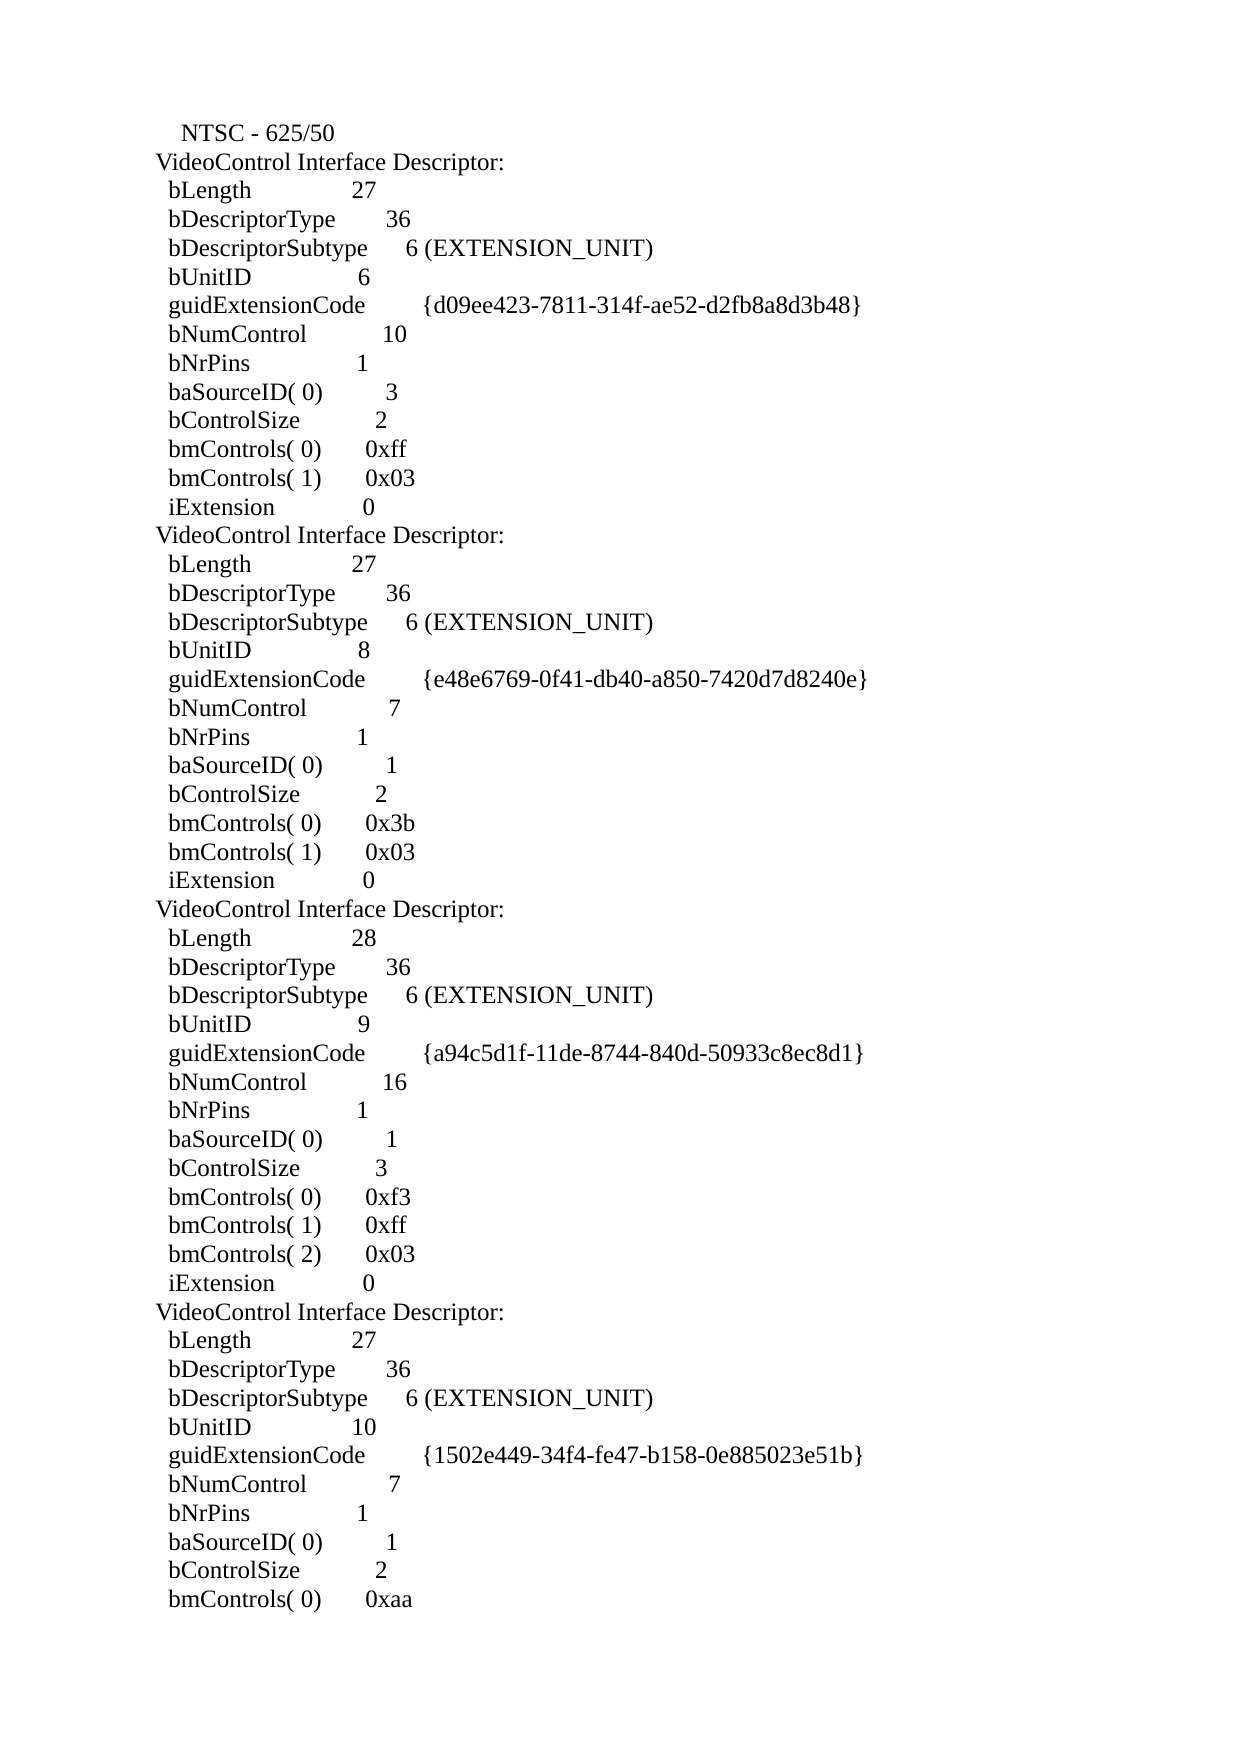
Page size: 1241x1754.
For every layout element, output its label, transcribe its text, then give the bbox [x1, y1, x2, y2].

text bUnitID 8 [118, 636, 1122, 664]
text bmControls( 1) 0x03 [118, 837, 1122, 866]
text bUnitID 10 [118, 1412, 1122, 1441]
text VideoControl Interface Descriptor: [118, 894, 1122, 923]
text bControlSize 2 [118, 779, 1122, 808]
text VideoControl Interface Descriptor: [118, 1297, 1122, 1326]
text bmControls( 1) 0xff [118, 1211, 1122, 1239]
text bmControls( 0) 0xf3 [118, 1182, 1122, 1211]
text bLength 27 [118, 1326, 1122, 1354]
text bDescriptorSubtype 6 (EXTENSION_UNIT) [118, 233, 1122, 262]
text bDescriptorType 36 [118, 204, 1122, 233]
text bmControls( 1) 0x03 [118, 463, 1122, 492]
text iExtension 0 [118, 866, 1122, 894]
text bNumControl 7 [118, 1469, 1122, 1498]
text bNrPins 1 [118, 1096, 1122, 1124]
text bDescriptorType 36 [118, 1354, 1122, 1383]
text iExtension 0 [118, 492, 1122, 521]
text bDescriptorSubtype 6 (EXTENSION_UNIT) [118, 607, 1122, 636]
text bDescriptorType 36 [118, 952, 1122, 981]
text baSourceID( 0) 1 [118, 751, 1122, 779]
text bLength 27 [118, 176, 1122, 204]
text iExtension 0 [118, 1268, 1122, 1297]
text VideoControl Interface Descriptor: [118, 147, 1122, 176]
text baSourceID( 0) 1 [118, 1527, 1122, 1556]
text guidExtensionCode {e48e6769-0f41-db40-a850-7420d7d8240e} [118, 664, 1122, 693]
text bmControls( 2) 0x03 [118, 1239, 1122, 1268]
text baSourceID( 0) 1 [118, 1124, 1122, 1153]
text bmControls( 0) 0x3b [118, 808, 1122, 837]
text bUnitID 9 [118, 1009, 1122, 1038]
text guidExtensionCode {d09ee423-7811-314f-ae52-d2fb8a8d3b48} [118, 291, 1122, 319]
text bLength 28 [118, 923, 1122, 952]
text bNumControl 7 [118, 693, 1122, 722]
text bNrPins 1 [118, 722, 1122, 751]
text bDescriptorSubtype 6 (EXTENSION_UNIT) [118, 1383, 1122, 1412]
text VideoControl Interface Descriptor: [118, 521, 1122, 549]
text guidExtensionCode {1502e449-34f4-fe47-b158-0e885023e51b} [118, 1441, 1122, 1469]
text guidExtensionCode {a94c5d1f-11de-8744-840d-50933c8ec8d1} [118, 1038, 1122, 1067]
text bControlSize 3 [118, 1153, 1122, 1182]
text bDescriptorSubtype 6 (EXTENSION_UNIT) [118, 981, 1122, 1009]
text NTSC - 625/50 [118, 118, 1122, 147]
text bmControls( 0) 0xff [118, 434, 1122, 463]
text bNrPins 1 [118, 1498, 1122, 1527]
text bUnitID 6 [118, 262, 1122, 291]
text bDescriptorType 36 [118, 578, 1122, 607]
text bNrPins 1 [118, 348, 1122, 377]
text bmControls( 0) 0xaa [118, 1584, 1122, 1613]
text bNumControl 10 [118, 319, 1122, 348]
text baSourceID( 0) 3 [118, 377, 1122, 406]
text bLength 27 [118, 549, 1122, 578]
text bNumControl 16 [118, 1067, 1122, 1096]
text bControlSize 2 [118, 1556, 1122, 1584]
text bControlSize 2 [118, 406, 1122, 434]
